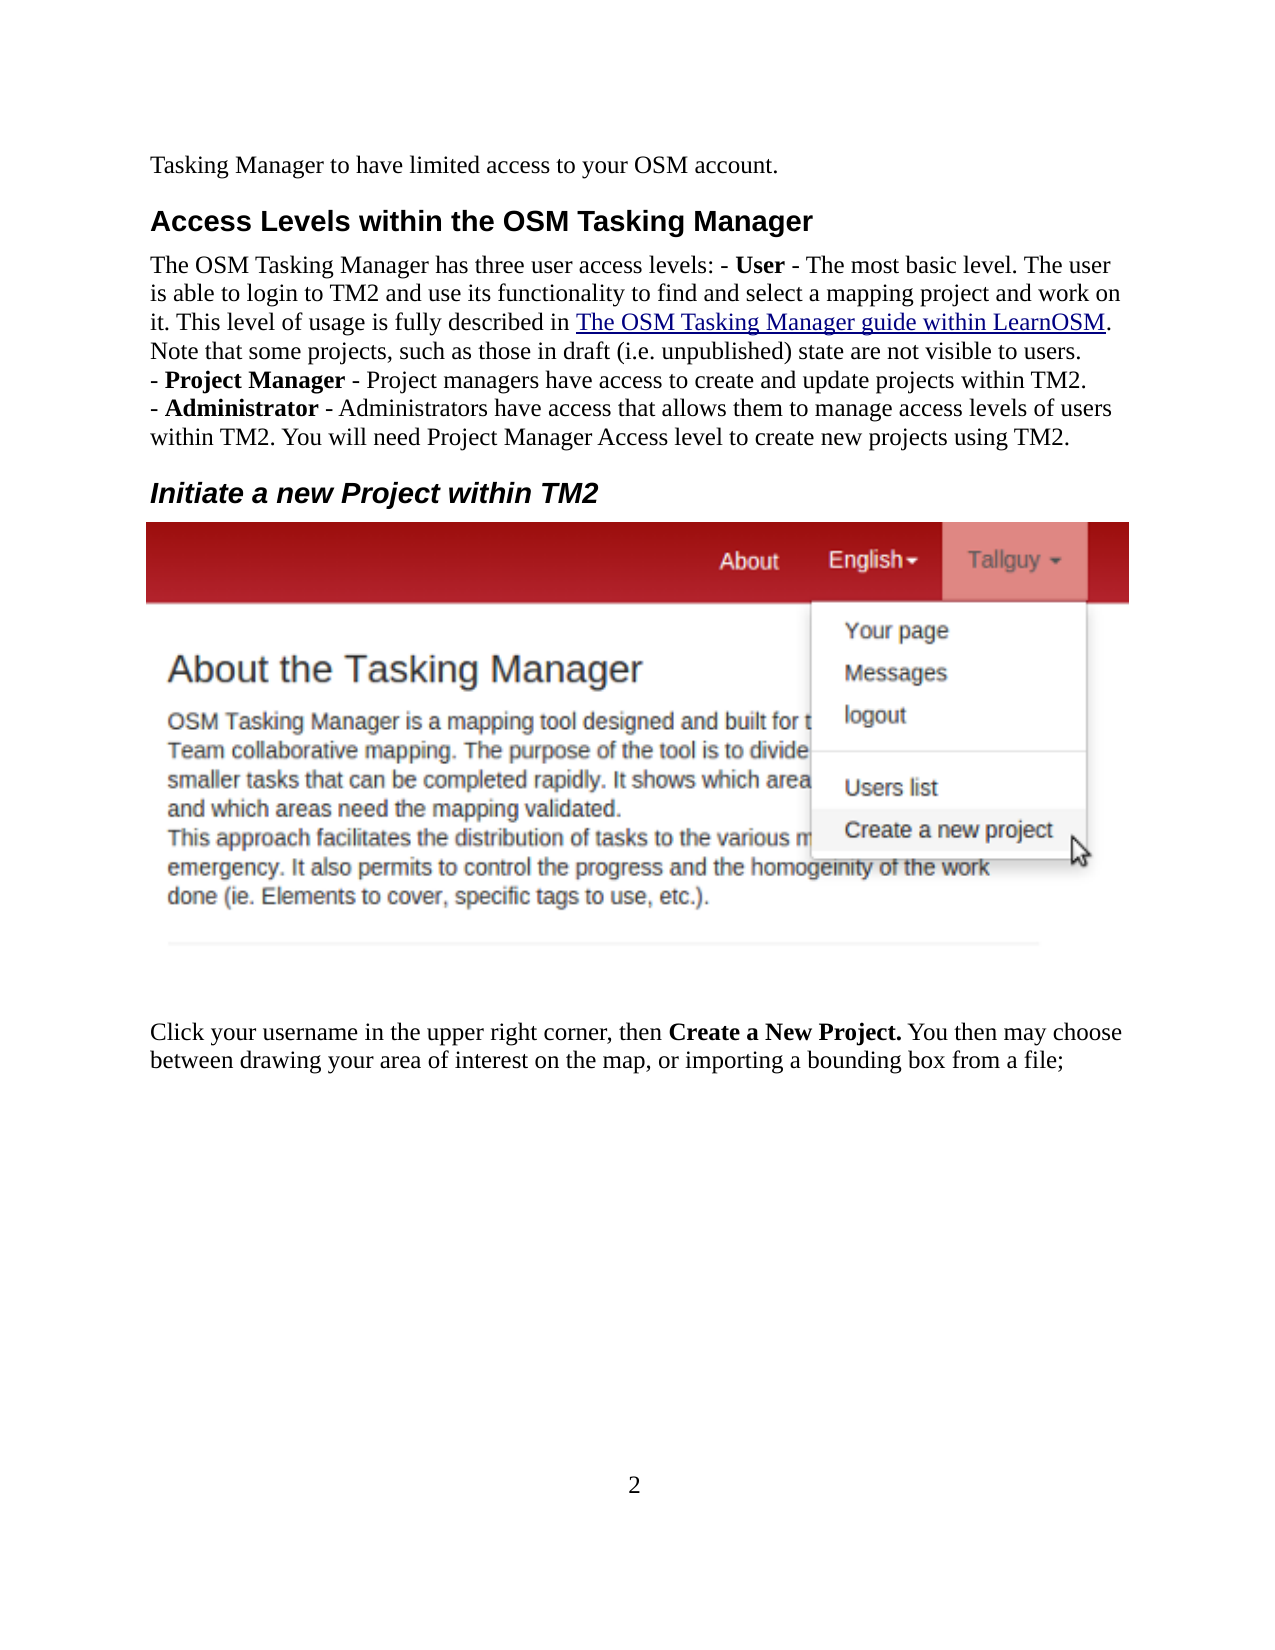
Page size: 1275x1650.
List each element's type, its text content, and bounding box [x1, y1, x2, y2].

subtitle Initiate a new Project within TM2 [150, 476, 1125, 509]
text Tasking Manager to have limited access to your OSM account. [150, 150, 1125, 179]
text Click your username in the upper right corner, then Create a New Project. You then may choose between drawing your area of interest on the map, or importing a bounding box from a file; [150, 1017, 1125, 1074]
subtitle Access Levels within the OSM Tasking Manager [150, 204, 1125, 237]
text The OSM Tasking Manager has three user access levels: - User - The most basic level. The user is able to login to TM2 and use its functionality to find and select a mapping project and work on it. This level of usage is fully described in The OSM Tasking Manager guide within LearnOSM. Note that some projects, such as those in draft (i.e. unpublished) state are not visible to users. - Project Manager - Project managers have access to create and update projects within TM2. - Administrator - Administrators have access that allows them to manage access levels of users within TM2. You will need Project Manager Access level to create new projects using TM2. [150, 250, 1125, 451]
picture [146, 522, 1129, 971]
